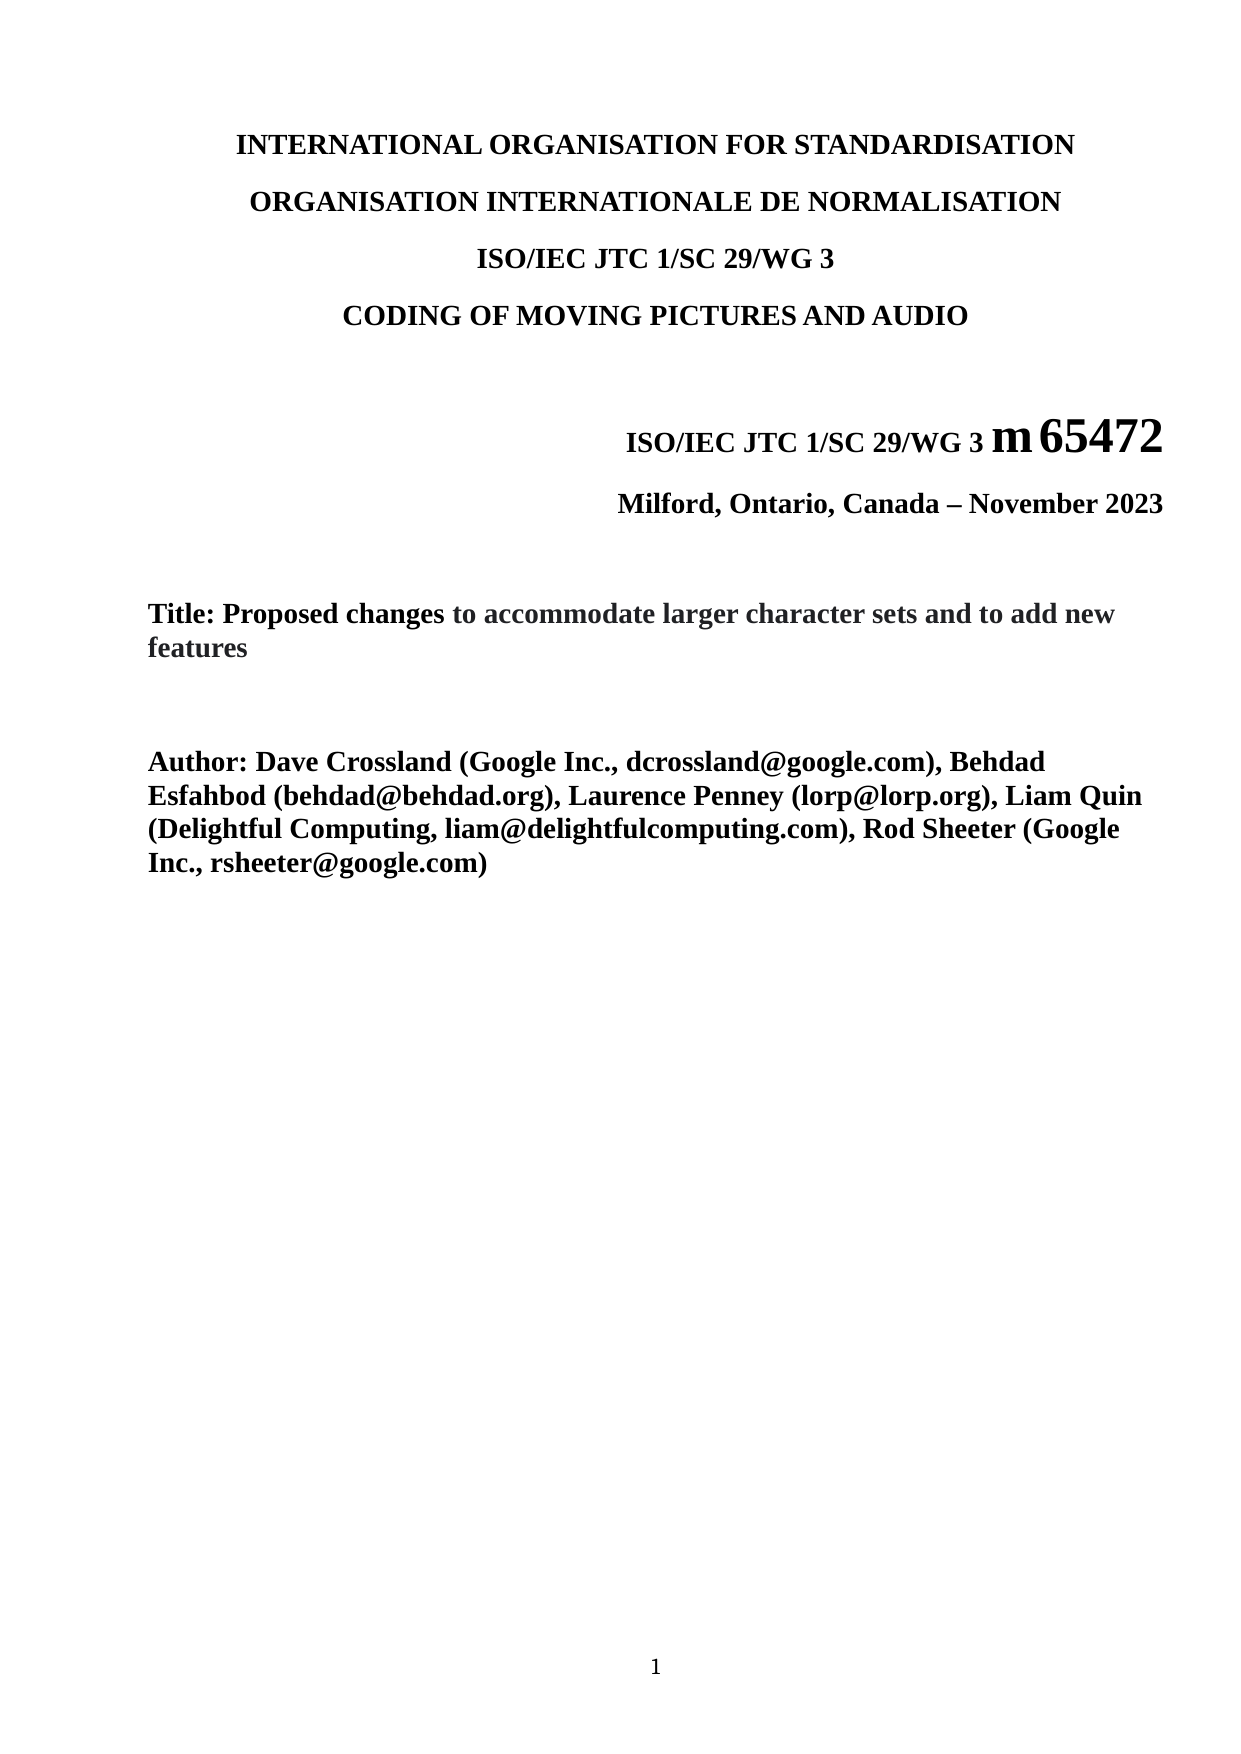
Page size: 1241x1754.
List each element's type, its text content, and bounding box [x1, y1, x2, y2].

text Title: Proposed changes to accommodate larger character sets and to add new features [148, 596, 1163, 663]
text ISO/IEC JTC 1/SC 29/WG 3 [148, 241, 1163, 275]
text ISO/IEC JTC 1/SC 29/WG 3 m 65472 [148, 406, 1163, 463]
text ORGANISATION INTERNATIONALE DE NORMALISATION [148, 184, 1163, 217]
text Milford, Ontario, Canada – November 2023 [148, 487, 1163, 520]
text INTERNATIONAL ORGANISATION FOR STANDARDISATION [148, 127, 1163, 160]
text Author: Dave Crossland (Google Inc., dcrossland@google.com), Behdad Esfahbod (behdad@behdad.org), Laurence Penney (lorp@lorp.org), Liam Quin (Delightful Computing, liam@delightfulcomputing.com), Rod Sheeter (Google Inc., rsheeter@google.com) [148, 744, 1163, 878]
text CODING OF MOVING PICTURES AND AUDIO [148, 298, 1163, 332]
